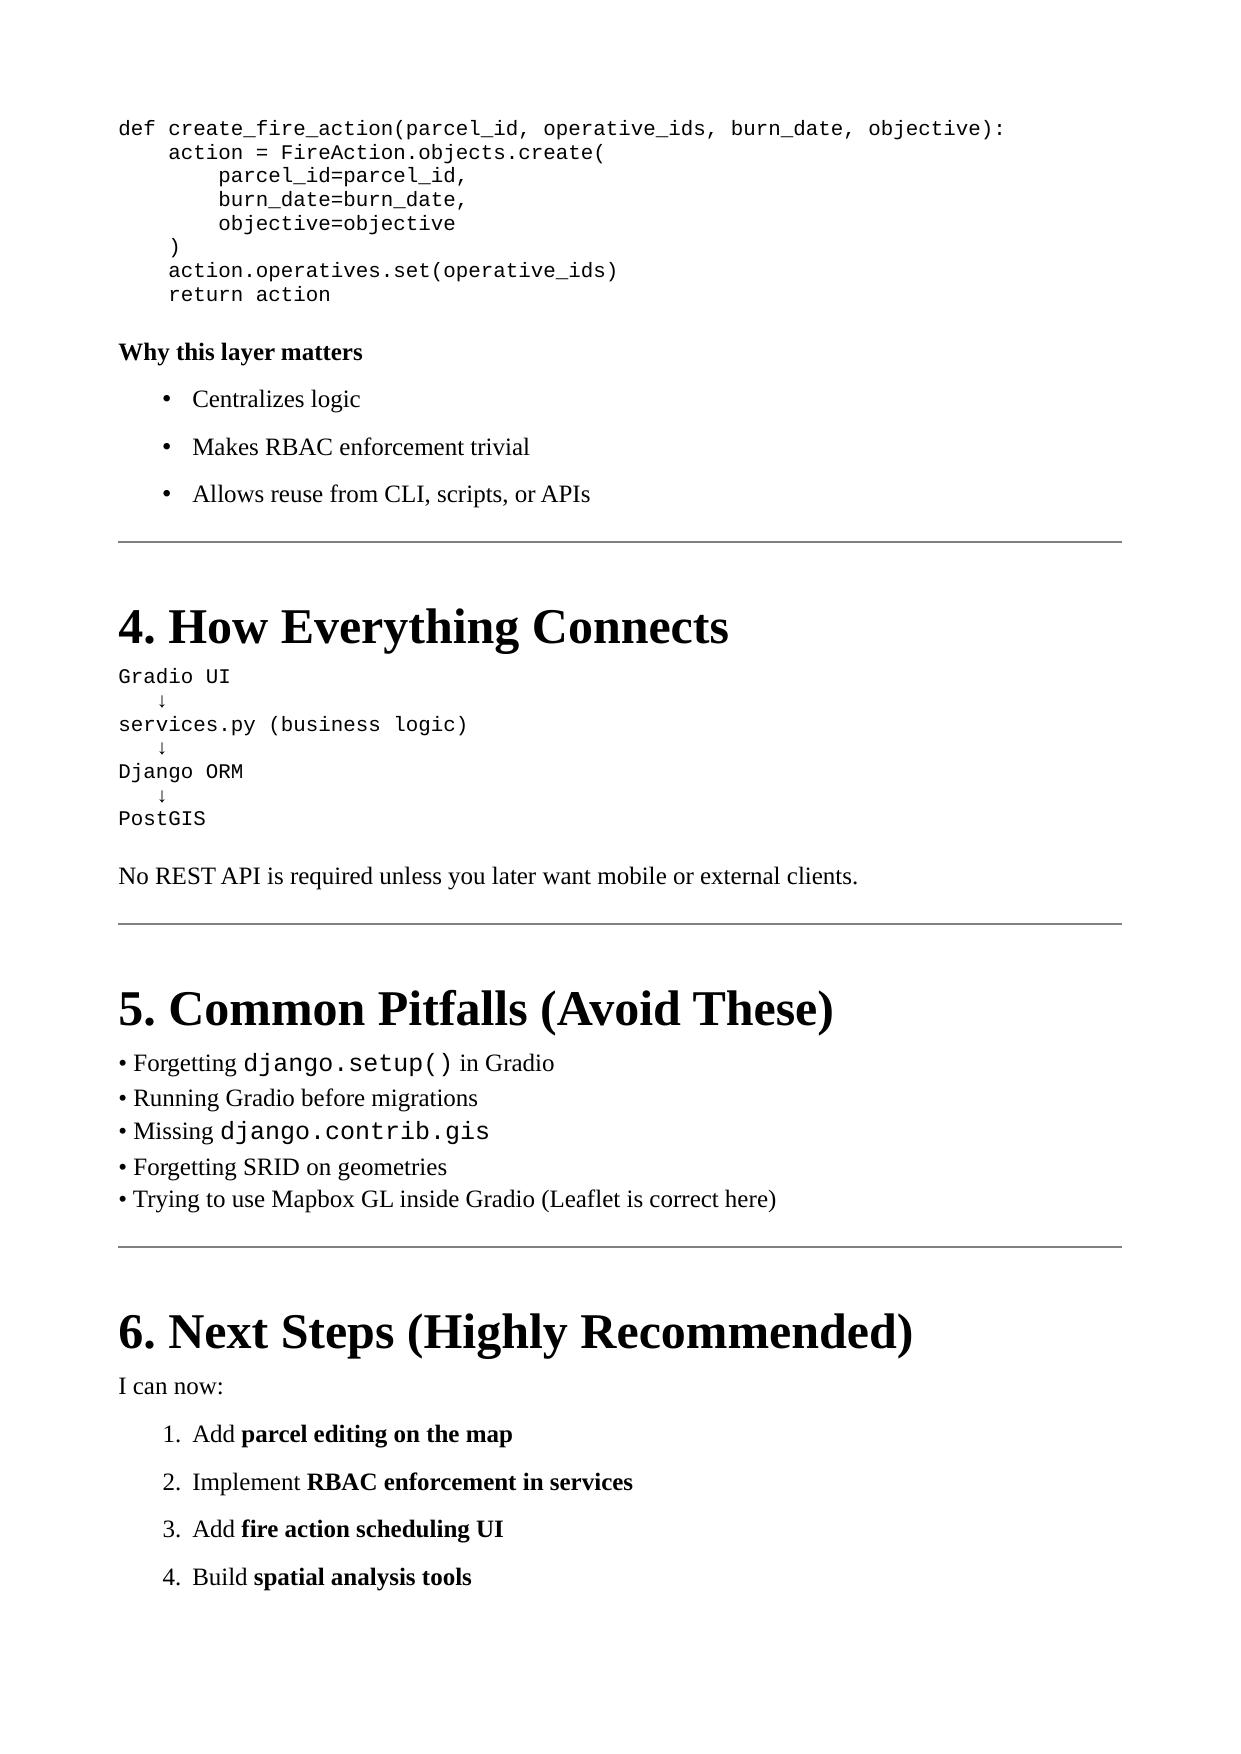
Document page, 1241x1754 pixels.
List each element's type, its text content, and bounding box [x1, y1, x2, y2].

text ) [118, 236, 1122, 260]
list Add parcel editing on the map [162, 1419, 1122, 1448]
text No REST API is required unless you later want mobile or external clients. [118, 861, 1122, 890]
subtitle 4. How Everything Connects [118, 596, 1122, 654]
text ↓ [118, 737, 1122, 761]
text def create_fire_action(parcel_id, operative_ids, burn_date, objective): [118, 118, 1122, 142]
text PostGIS [118, 808, 1122, 832]
text action.operatives.set(operative_ids) [118, 260, 1122, 284]
text return action [118, 284, 1122, 307]
subtitle 6. Next Steps (Highly Recommended) [118, 1301, 1122, 1359]
text objective=objective [118, 213, 1122, 236]
text I can now: [118, 1371, 1122, 1400]
text ↓ [118, 690, 1122, 714]
list Allows reuse from CLI, scripts, or APIs [162, 479, 1122, 508]
list Build spatial analysis tools [162, 1562, 1122, 1591]
text Gradio UI [118, 666, 1122, 690]
list Implement RBAC enforcement in services [162, 1467, 1122, 1495]
text burn_date=burn_date, [118, 189, 1122, 213]
text services.py (business logic) [118, 714, 1122, 737]
subtitle 5. Common Pitfalls (Avoid These) [118, 978, 1122, 1036]
text Why this layer matters [118, 337, 1122, 366]
text • Forgetting django.setup() in Gradio • Running Gradio before migrations • Missing django.contrib.gis • Forgetting SRID on geometries • Trying to use Mapbox GL inside Gradio (Leaflet is correct here) [118, 1048, 1122, 1213]
text action = FireAction.objects.create( [118, 142, 1122, 165]
list Makes RBAC enforcement trivial [162, 432, 1122, 461]
text parcel_id=parcel_id, [118, 165, 1122, 189]
list Add fire action scheduling UI [162, 1514, 1122, 1543]
text Django ORM [118, 761, 1122, 785]
text ↓ [118, 785, 1122, 808]
list Centralizes logic [162, 384, 1122, 413]
